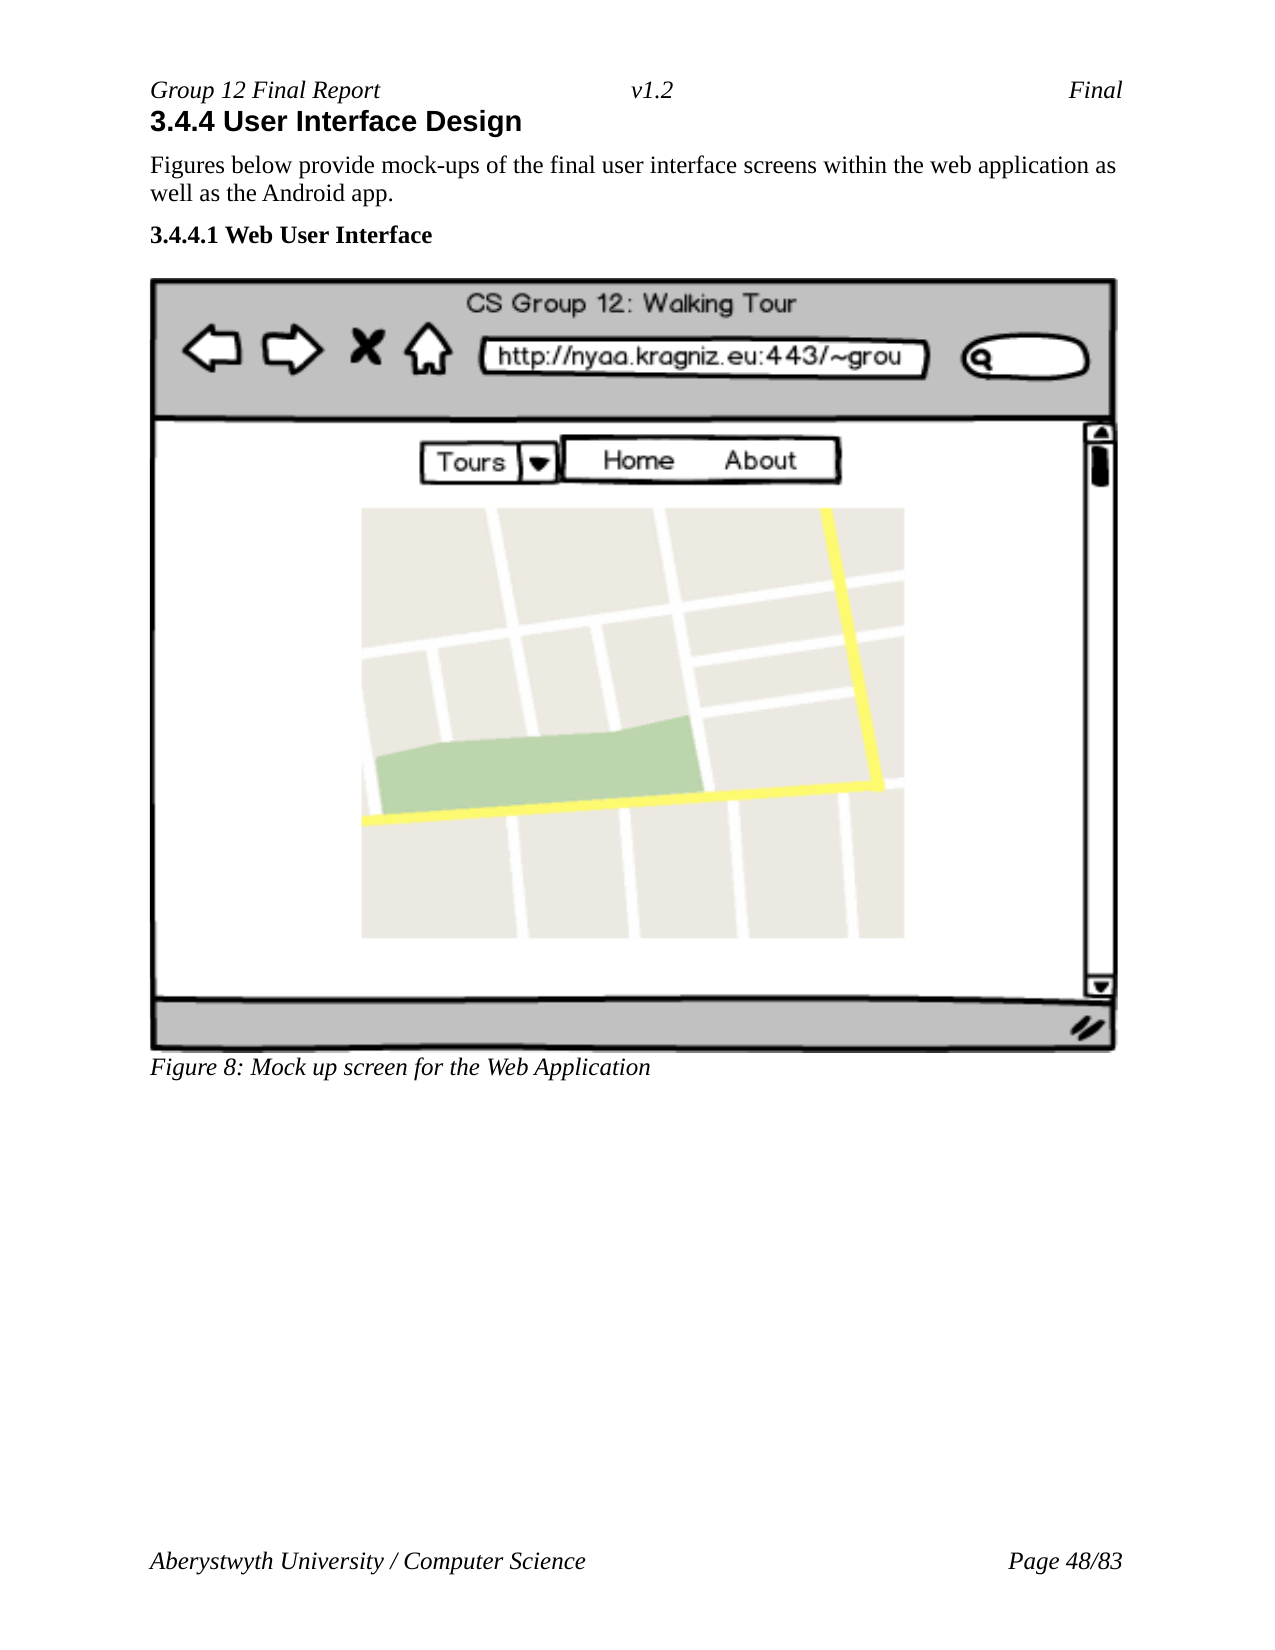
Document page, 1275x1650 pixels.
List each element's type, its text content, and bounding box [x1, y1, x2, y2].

text Figures below provide mock-ups of the final user interface screens within the web application as well as the Android app. [150, 150, 1125, 207]
picture [149, 278, 1118, 1053]
text Figure 8: Mock up screen for the Web Application [150, 261, 1125, 1081]
subtitle 3.4.4 User Interface Design [150, 104, 1125, 137]
text 3.4.4.1 Web User Interface [150, 220, 1125, 248]
